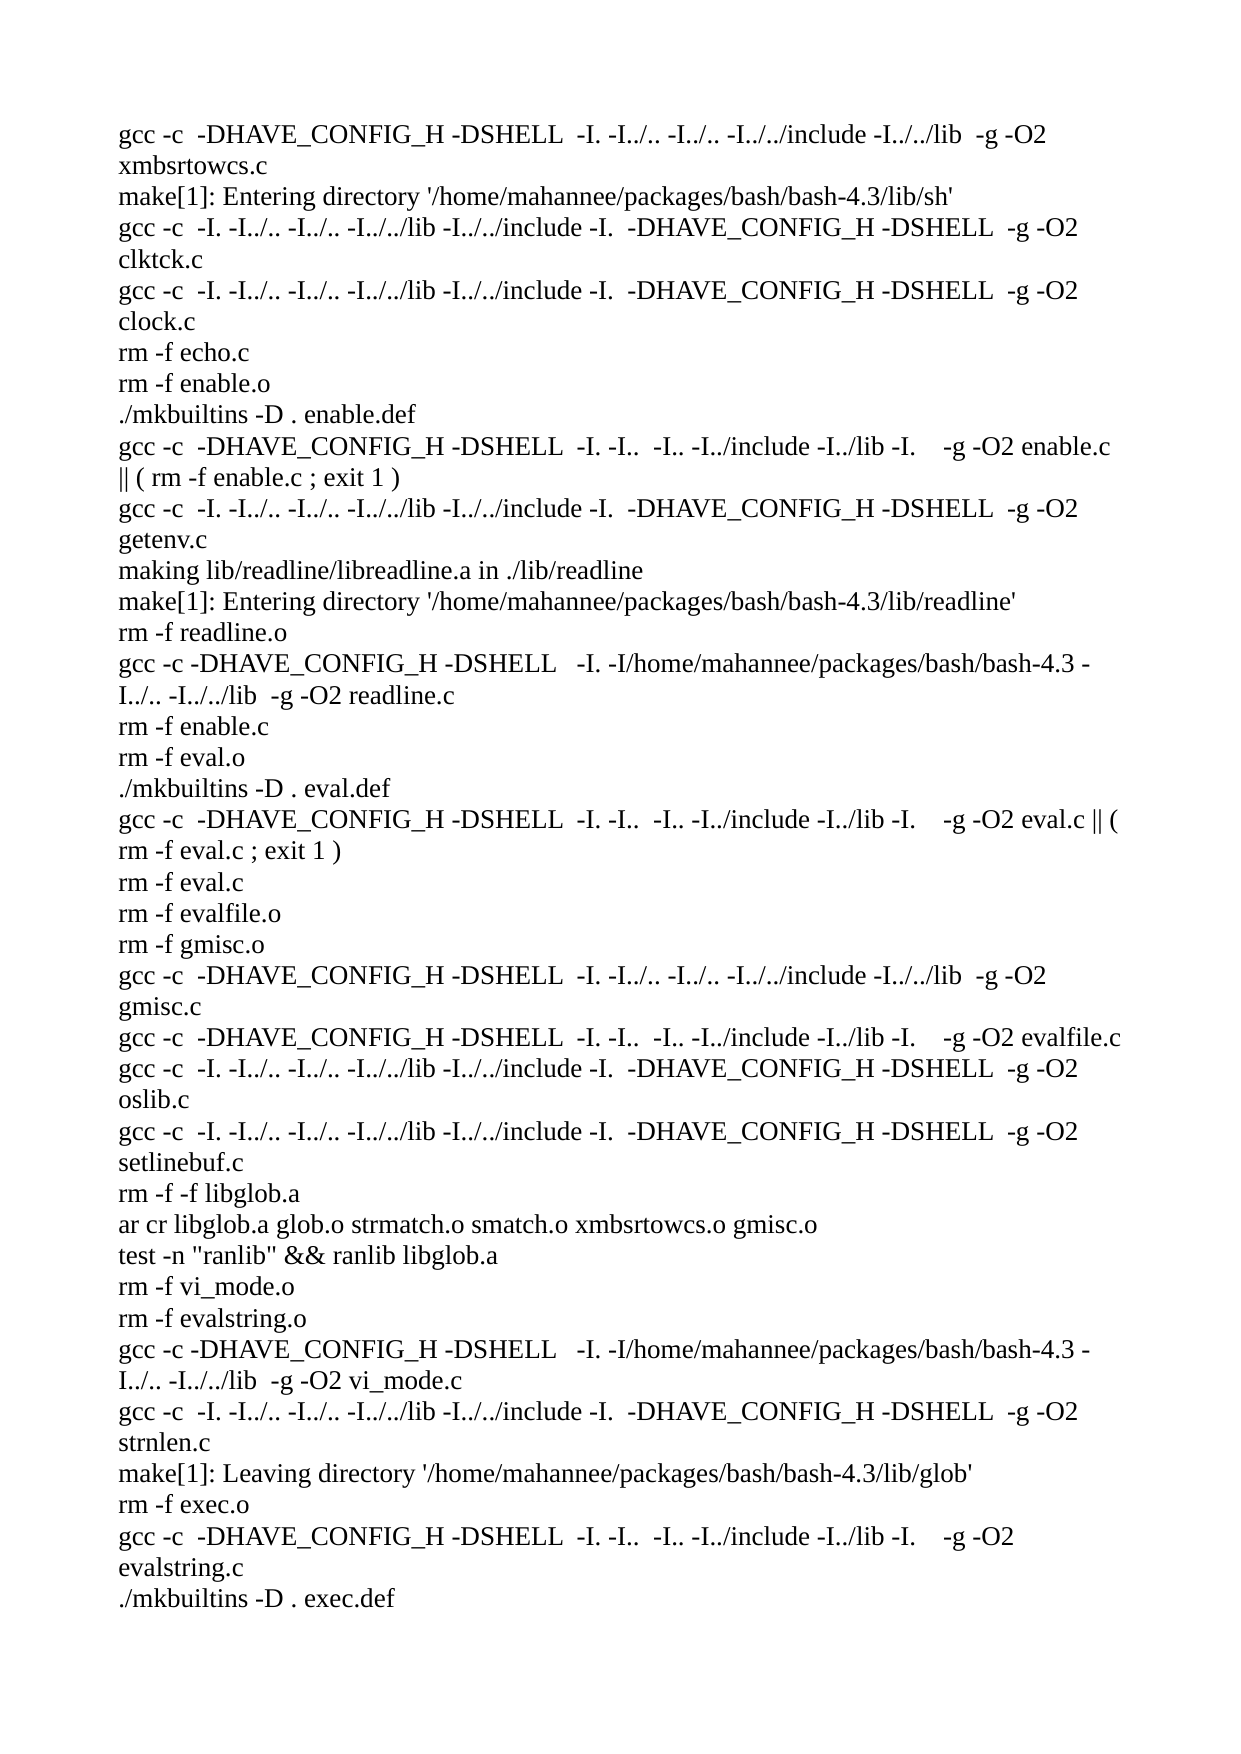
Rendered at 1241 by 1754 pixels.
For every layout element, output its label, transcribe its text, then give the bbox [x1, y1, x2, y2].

text rm -f eval.o [118, 741, 1122, 772]
text ./mkbuiltins -D . eval.def [118, 772, 1122, 803]
text gcc -c -I. -I../.. -I../.. -I../../lib -I../../include -I. -DHAVE_CONFIG_H -DSHELL -g -O2 getenv.c [118, 492, 1122, 554]
text ./mkbuiltins -D . enable.def [118, 398, 1122, 429]
text gcc -c -DHAVE_CONFIG_H -DSHELL -I. -I/home/mahannee/packages/bash/bash-4.3 -I../.. -I../../lib -g -O2 readline.c [118, 648, 1122, 710]
text gcc -c -DHAVE_CONFIG_H -DSHELL -I. -I.. -I.. -I../include -I../lib -I. -g -O2 enable.c || ( rm -f enable.c ; exit 1 ) [118, 429, 1122, 492]
text gcc -c -DHAVE_CONFIG_H -DSHELL -I. -I.. -I.. -I../include -I../lib -I. -g -O2 evalstring.c [118, 1520, 1122, 1582]
text ar cr libglob.a glob.o strmatch.o smatch.o xmbsrtowcs.o gmisc.o [118, 1208, 1122, 1239]
text rm -f evalfile.o [118, 897, 1122, 928]
text making lib/readline/libreadline.a in ./lib/readline [118, 554, 1122, 585]
text rm -f enable.c [118, 710, 1122, 741]
text gcc -c -DHAVE_CONFIG_H -DSHELL -I. -I../.. -I../.. -I../../include -I../../lib -g -O2 gmisc.c [118, 959, 1122, 1021]
text make[1]: Leaving directory '/home/mahannee/packages/bash/bash-4.3/lib/glob' [118, 1457, 1122, 1488]
text rm -f evalstring.o [118, 1302, 1122, 1333]
text rm -f eval.c [118, 866, 1122, 897]
text rm -f enable.o [118, 367, 1122, 398]
text gcc -c -DHAVE_CONFIG_H -DSHELL -I. -I/home/mahannee/packages/bash/bash-4.3 -I../.. -I../../lib -g -O2 vi_mode.c [118, 1333, 1122, 1395]
text test -n "ranlib" && ranlib libglob.a [118, 1239, 1122, 1271]
text make[1]: Entering directory '/home/mahannee/packages/bash/bash-4.3/lib/readline' [118, 585, 1122, 616]
text gcc -c -I. -I../.. -I../.. -I../../lib -I../../include -I. -DHAVE_CONFIG_H -DSHELL -g -O2 clock.c [118, 274, 1122, 336]
text rm -f echo.c [118, 336, 1122, 367]
text make[1]: Entering directory '/home/mahannee/packages/bash/bash-4.3/lib/sh' [118, 180, 1122, 212]
text gcc -c -I. -I../.. -I../.. -I../../lib -I../../include -I. -DHAVE_CONFIG_H -DSHELL -g -O2 oslib.c [118, 1052, 1122, 1115]
text gcc -c -DHAVE_CONFIG_H -DSHELL -I. -I.. -I.. -I../include -I../lib -I. -g -O2 evalfile.c [118, 1021, 1122, 1052]
text rm -f readline.o [118, 616, 1122, 648]
text rm -f gmisc.o [118, 928, 1122, 959]
text rm -f -f libglob.a [118, 1177, 1122, 1208]
text ./mkbuiltins -D . exec.def [118, 1582, 1122, 1613]
text rm -f exec.o [118, 1488, 1122, 1520]
text gcc -c -DHAVE_CONFIG_H -DSHELL -I. -I.. -I.. -I../include -I../lib -I. -g -O2 eval.c || ( rm -f eval.c ; exit 1 ) [118, 803, 1122, 866]
text gcc -c -I. -I../.. -I../.. -I../../lib -I../../include -I. -DHAVE_CONFIG_H -DSHELL -g -O2 strnlen.c [118, 1395, 1122, 1457]
text rm -f vi_mode.o [118, 1271, 1122, 1302]
text gcc -c -I. -I../.. -I../.. -I../../lib -I../../include -I. -DHAVE_CONFIG_H -DSHELL -g -O2 setlinebuf.c [118, 1115, 1122, 1177]
text gcc -c -I. -I../.. -I../.. -I../../lib -I../../include -I. -DHAVE_CONFIG_H -DSHELL -g -O2 clktck.c [118, 212, 1122, 274]
text gcc -c -DHAVE_CONFIG_H -DSHELL -I. -I../.. -I../.. -I../../include -I../../lib -g -O2 xmbsrtowcs.c [118, 118, 1122, 180]
